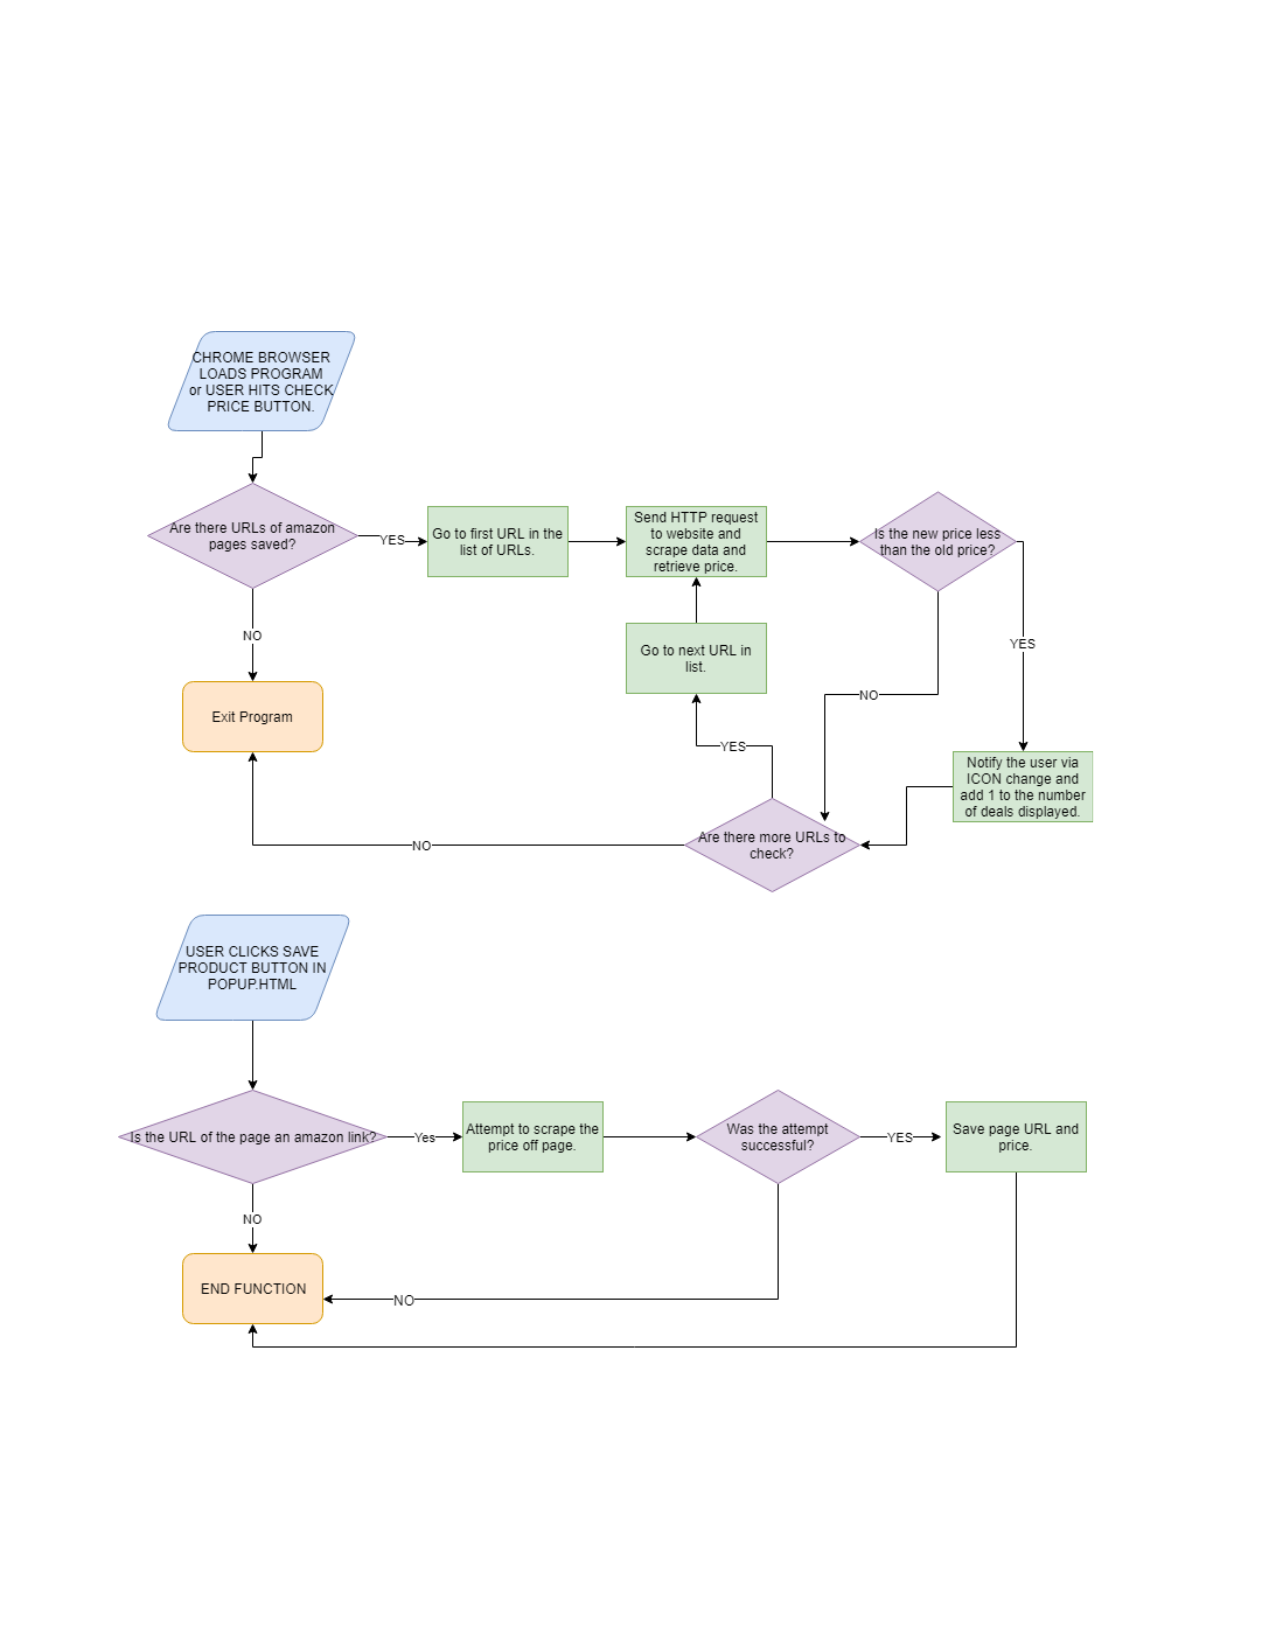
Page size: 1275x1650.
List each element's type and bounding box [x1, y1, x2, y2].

picture [118, 331, 1094, 1357]
